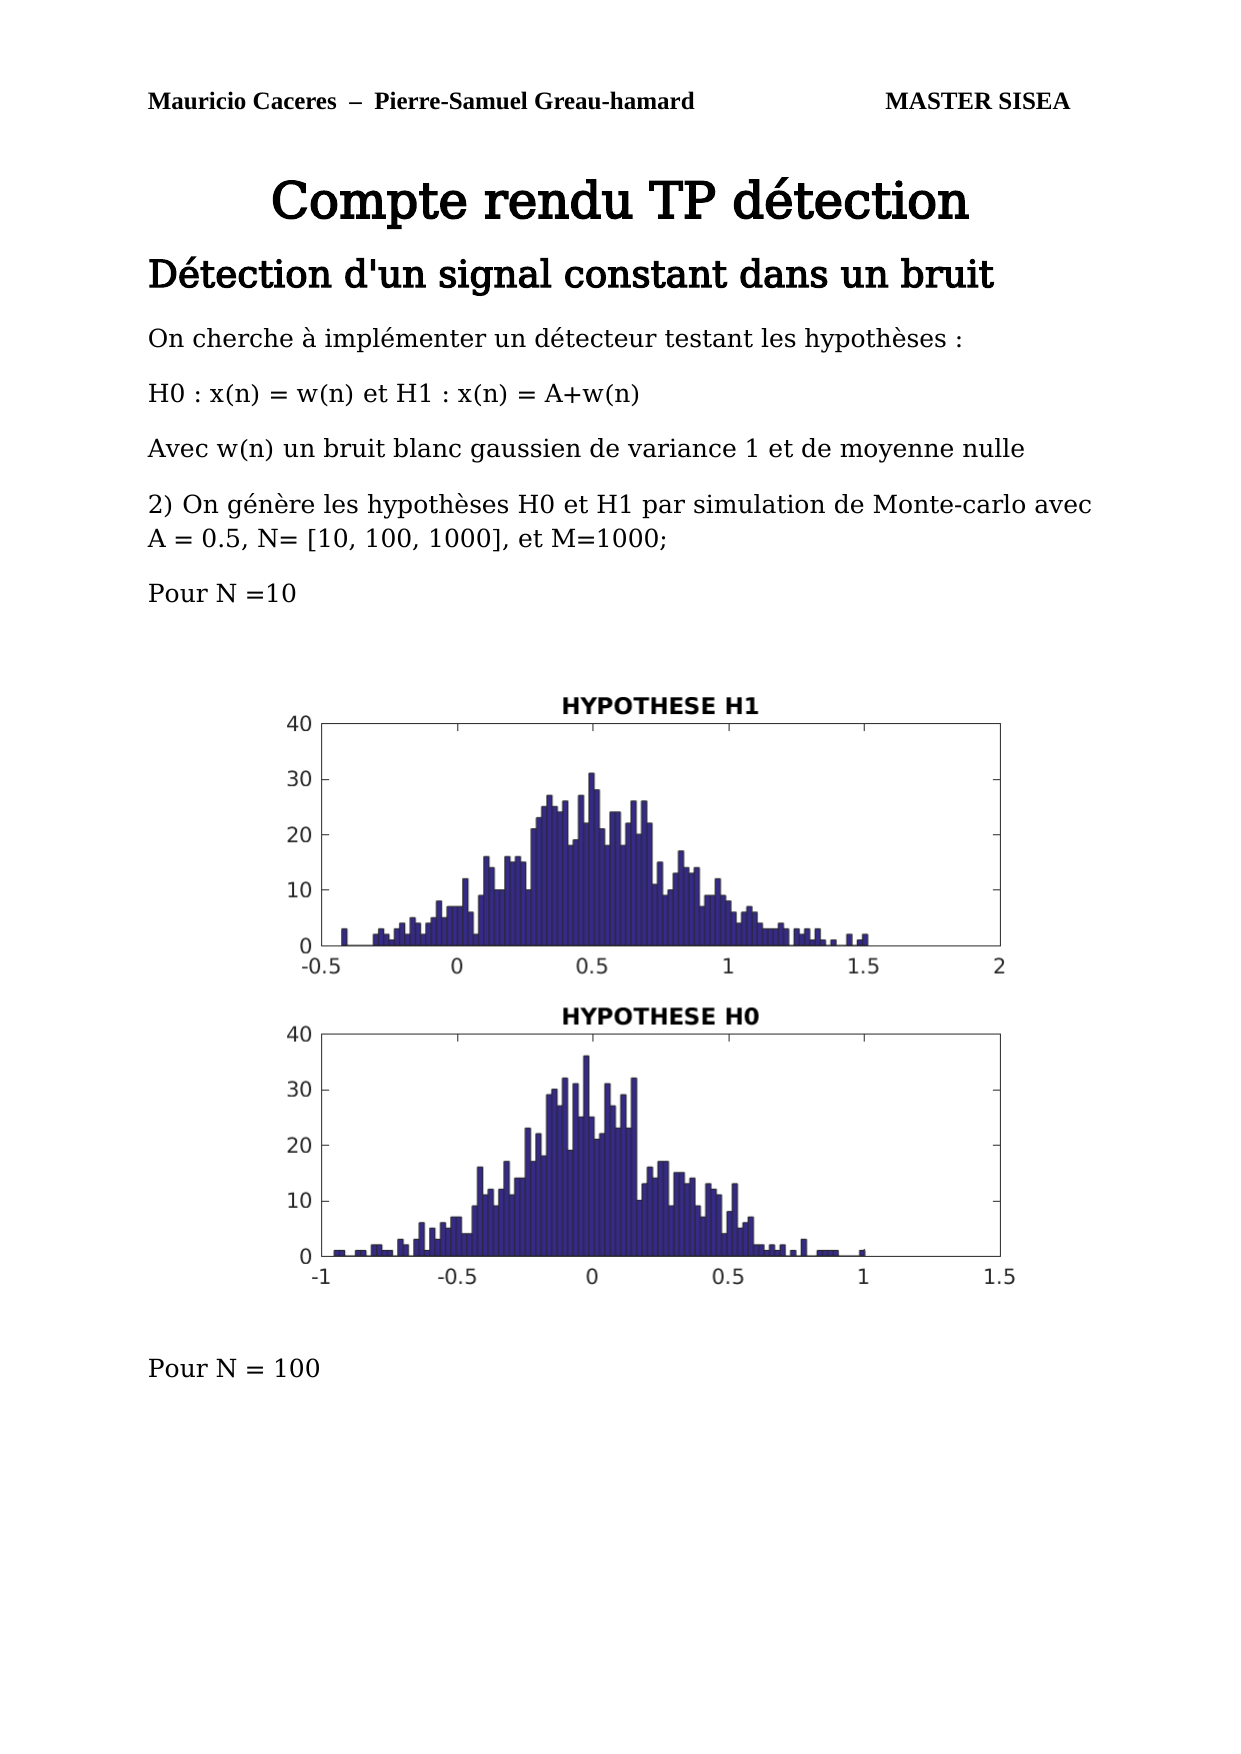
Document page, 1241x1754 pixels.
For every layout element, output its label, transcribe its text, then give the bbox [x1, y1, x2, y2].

text On cherche à implémenter un détecteur testant les hypothèses : [148, 322, 1093, 352]
text Pour N = 100 [148, 1186, 1093, 1383]
text Pour N =10 [148, 578, 1093, 608]
text H0 : x(n) = w(n) et H1 : x(n) = A+w(n) [148, 378, 1093, 408]
picture [207, 672, 1083, 1328]
subtitle Compte rendu TP détection [148, 168, 1093, 228]
text 2) On génère les hypothèses H0 et H1 par simulation de Monte-carlo avec A = 0.5, N= [10, 100, 1000], et M=1000; [148, 488, 1093, 553]
text Avec w(n) un bruit blanc gaussien de variance 1 et de moyenne nulle [148, 433, 1093, 463]
text Détection d'un signal constant dans un bruit [148, 250, 1093, 295]
